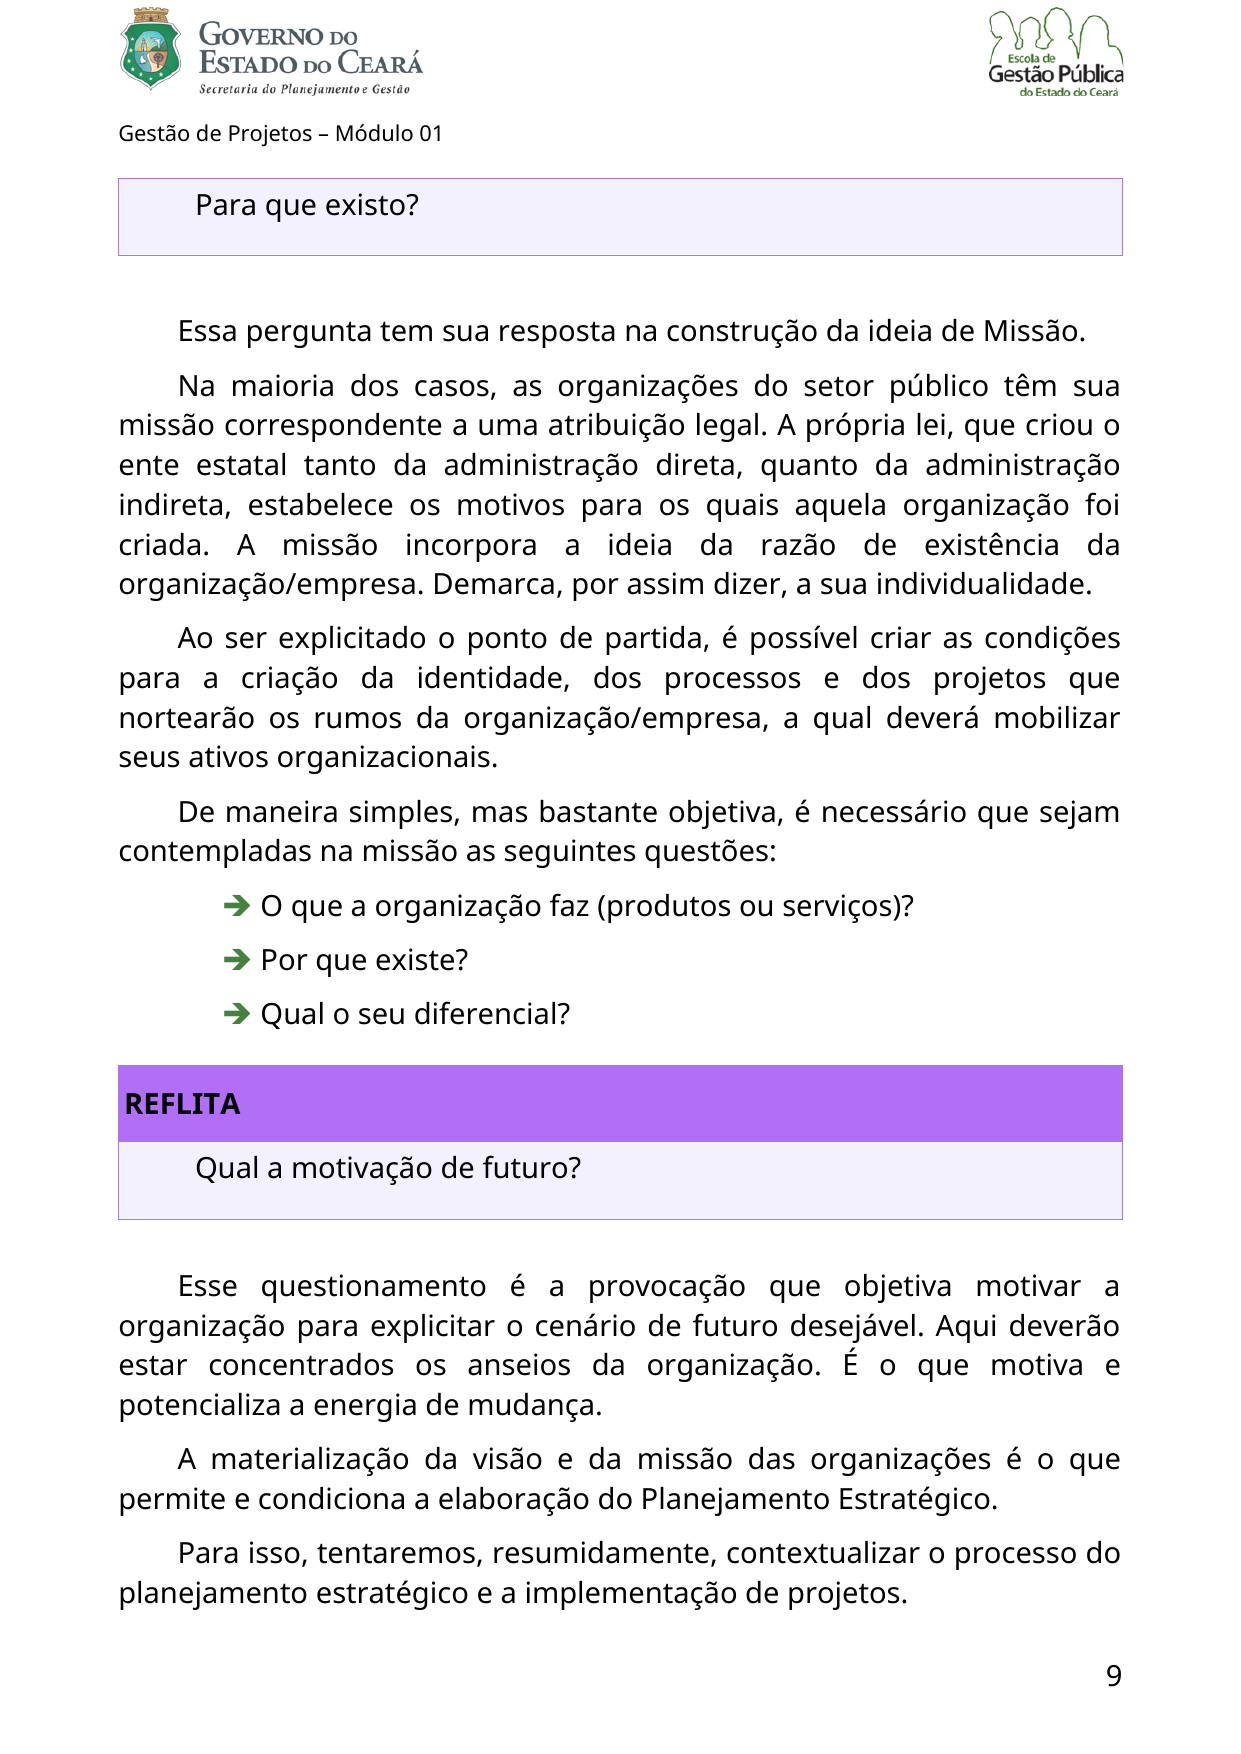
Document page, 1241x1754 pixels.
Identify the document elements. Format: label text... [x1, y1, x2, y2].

text Ao ser explicitado o ponto de partida, é possível criar as condições para a criação da identidade, dos processos e dos projetos que nortearão os rumos da organização/empresa, a qual deverá mobilizar seus ativos organizacionais. [118, 618, 1122, 776]
table_header REFLITA [119, 1066, 1122, 1141]
text Para isso, tentaremos, resumidamente, contextualizar o processo do planejamento estratégico e a implementação de projetos. [118, 1533, 1122, 1612]
picture [120, 7, 1124, 96]
text Na maioria dos casos, as organizações do setor público têm sua missão correspondente a uma atribuição legal. A própria lei, que criou o ente estatal tanto da administração direta, quanto da administração indireta, estabelece os motivos para os quais aquela organização foi criada. A missão incorpora a ideia da razão de existência da organização/empresa. Demarca, por assim dizer, a sua individualidade. [118, 365, 1122, 603]
table_cell Qual a motivação de futuro? [119, 1142, 1122, 1219]
list Qual o seu diferencial? [162, 993, 1122, 1033]
list Por que existe? [162, 939, 1122, 979]
text Esse questionamento é a provocação que objetiva motivar a organização para explicitar o cenário de futuro desejável. Aqui deverão estar concentrados os anseios da organização. É o que motiva e potencializa a energia de mudança. [118, 1265, 1122, 1424]
text De maneira simples, mas bastante objetiva, é necessário que sejam contempladas na missão as seguintes questões: [118, 791, 1122, 870]
text Essa pergunta tem sua resposta na construção da ideia de Missão. [118, 311, 1122, 350]
table_cell Para que existo? [119, 179, 1122, 255]
text A materialização da visão e da missão das organizações é o que permite e condiciona a elaboração do Planejamento Estratégico. [118, 1439, 1122, 1518]
list O que a organização faz (produtos ou serviços)? [162, 885, 1122, 925]
